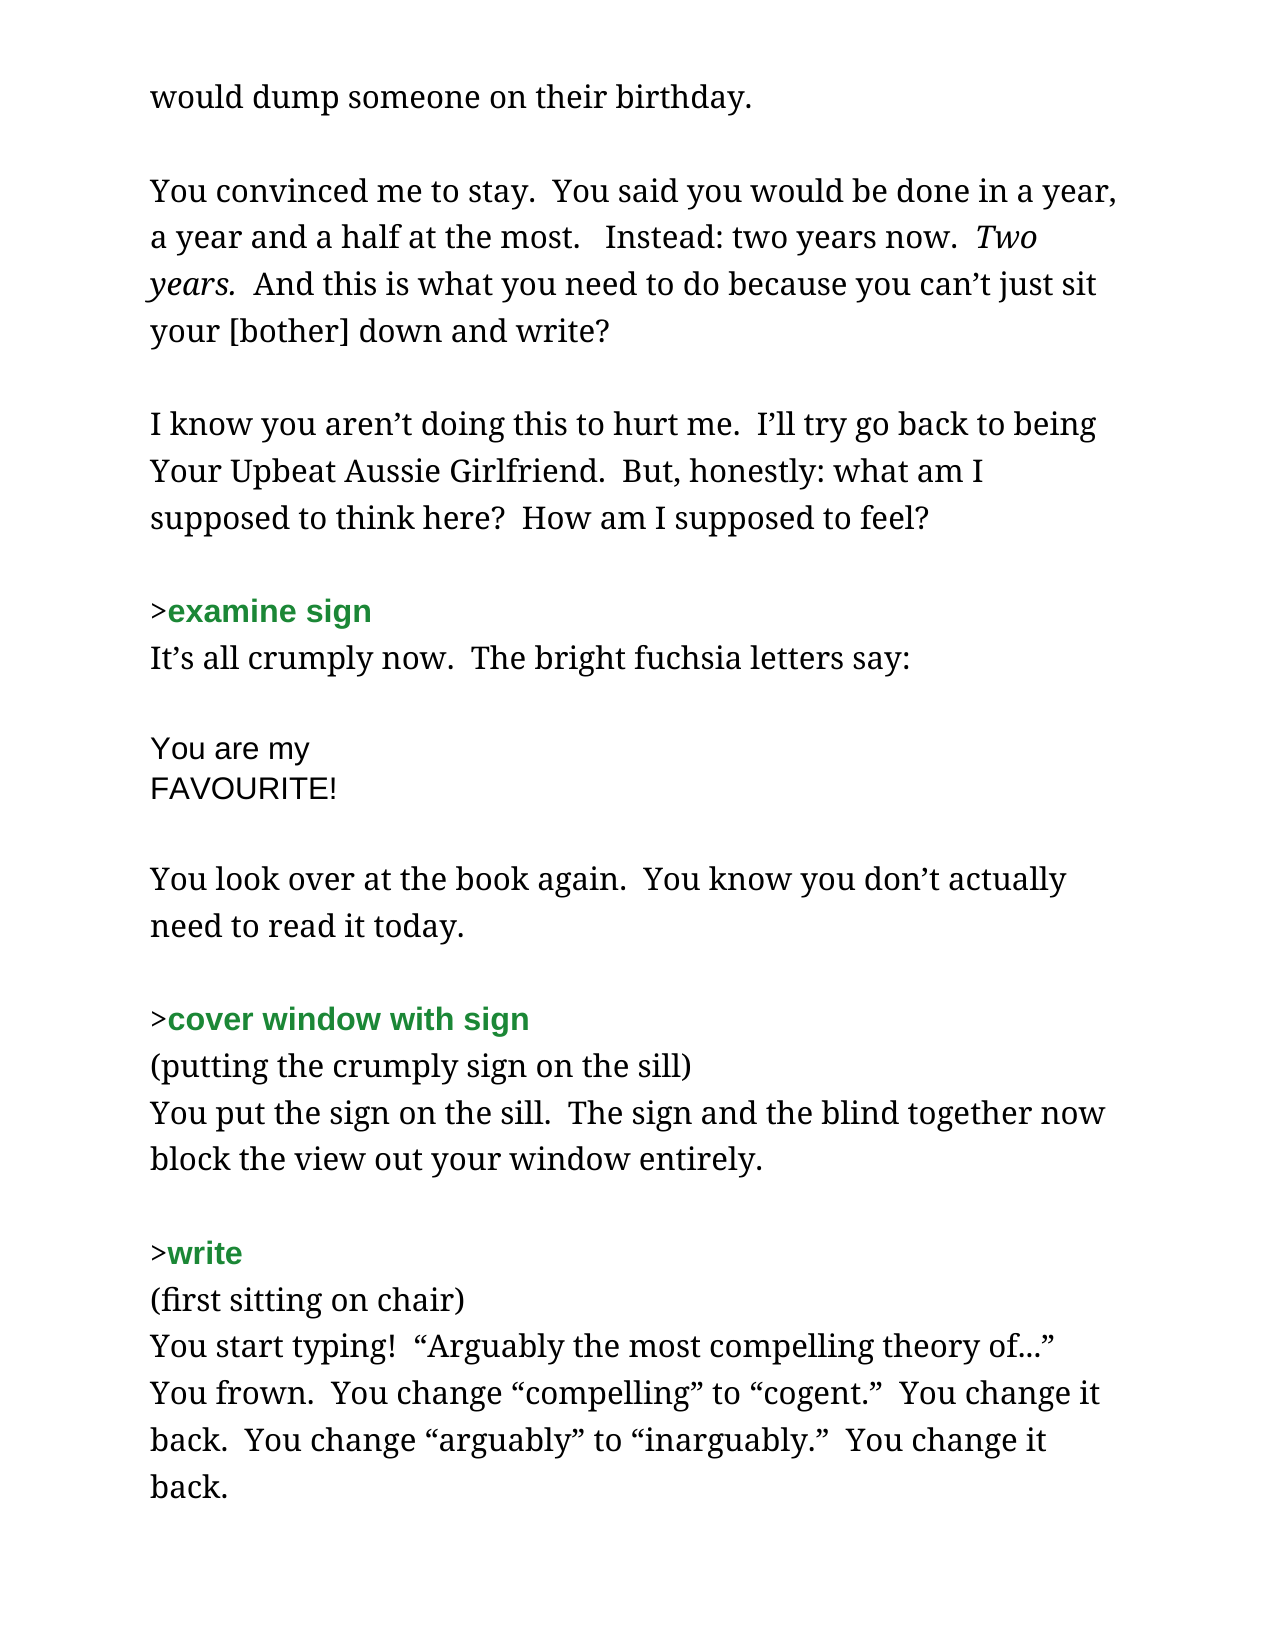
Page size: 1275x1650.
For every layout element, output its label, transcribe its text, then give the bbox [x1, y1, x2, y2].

text >examine sign [150, 589, 1125, 632]
text >cover window with sign [150, 997, 1125, 1040]
text FAVOURITE! [150, 770, 1125, 806]
text You start typing! “Arguably the most compelling theory of...” You frown. You change “compelling” to “cogent.” You change it back. You change “arguably” to “inarguably.” You change it back. [150, 1324, 1125, 1507]
text would dump someone on their birthday. [150, 75, 1125, 118]
text You look over at the book again. You know you don’t actually need to read it today. [150, 857, 1125, 946]
text It’s all crumply now. The bright fuchsia letters say: [150, 636, 1125, 679]
text You convinced me to stay. You said you would be done in a year, a year and a half at the most. Instead: two years now. Two years. And this is what you need to do because you can’t just sit your [bother] down and write? [150, 168, 1125, 351]
text >write [150, 1231, 1125, 1273]
text You put the sign on the sill. The sign and the blind together now block the view out your window entirely. [150, 1091, 1125, 1180]
text (putting the crumply sign on the sill) [150, 1044, 1125, 1086]
text (first sitting on chair) [150, 1278, 1125, 1320]
text I know you aren’t doing this to hurt me. I’ll try go back to being Your Upbeat Aussie Girlfriend. But, honestly: what am I supposed to think here? How am I supposed to feel? [150, 402, 1125, 538]
text You are my [150, 730, 1125, 766]
